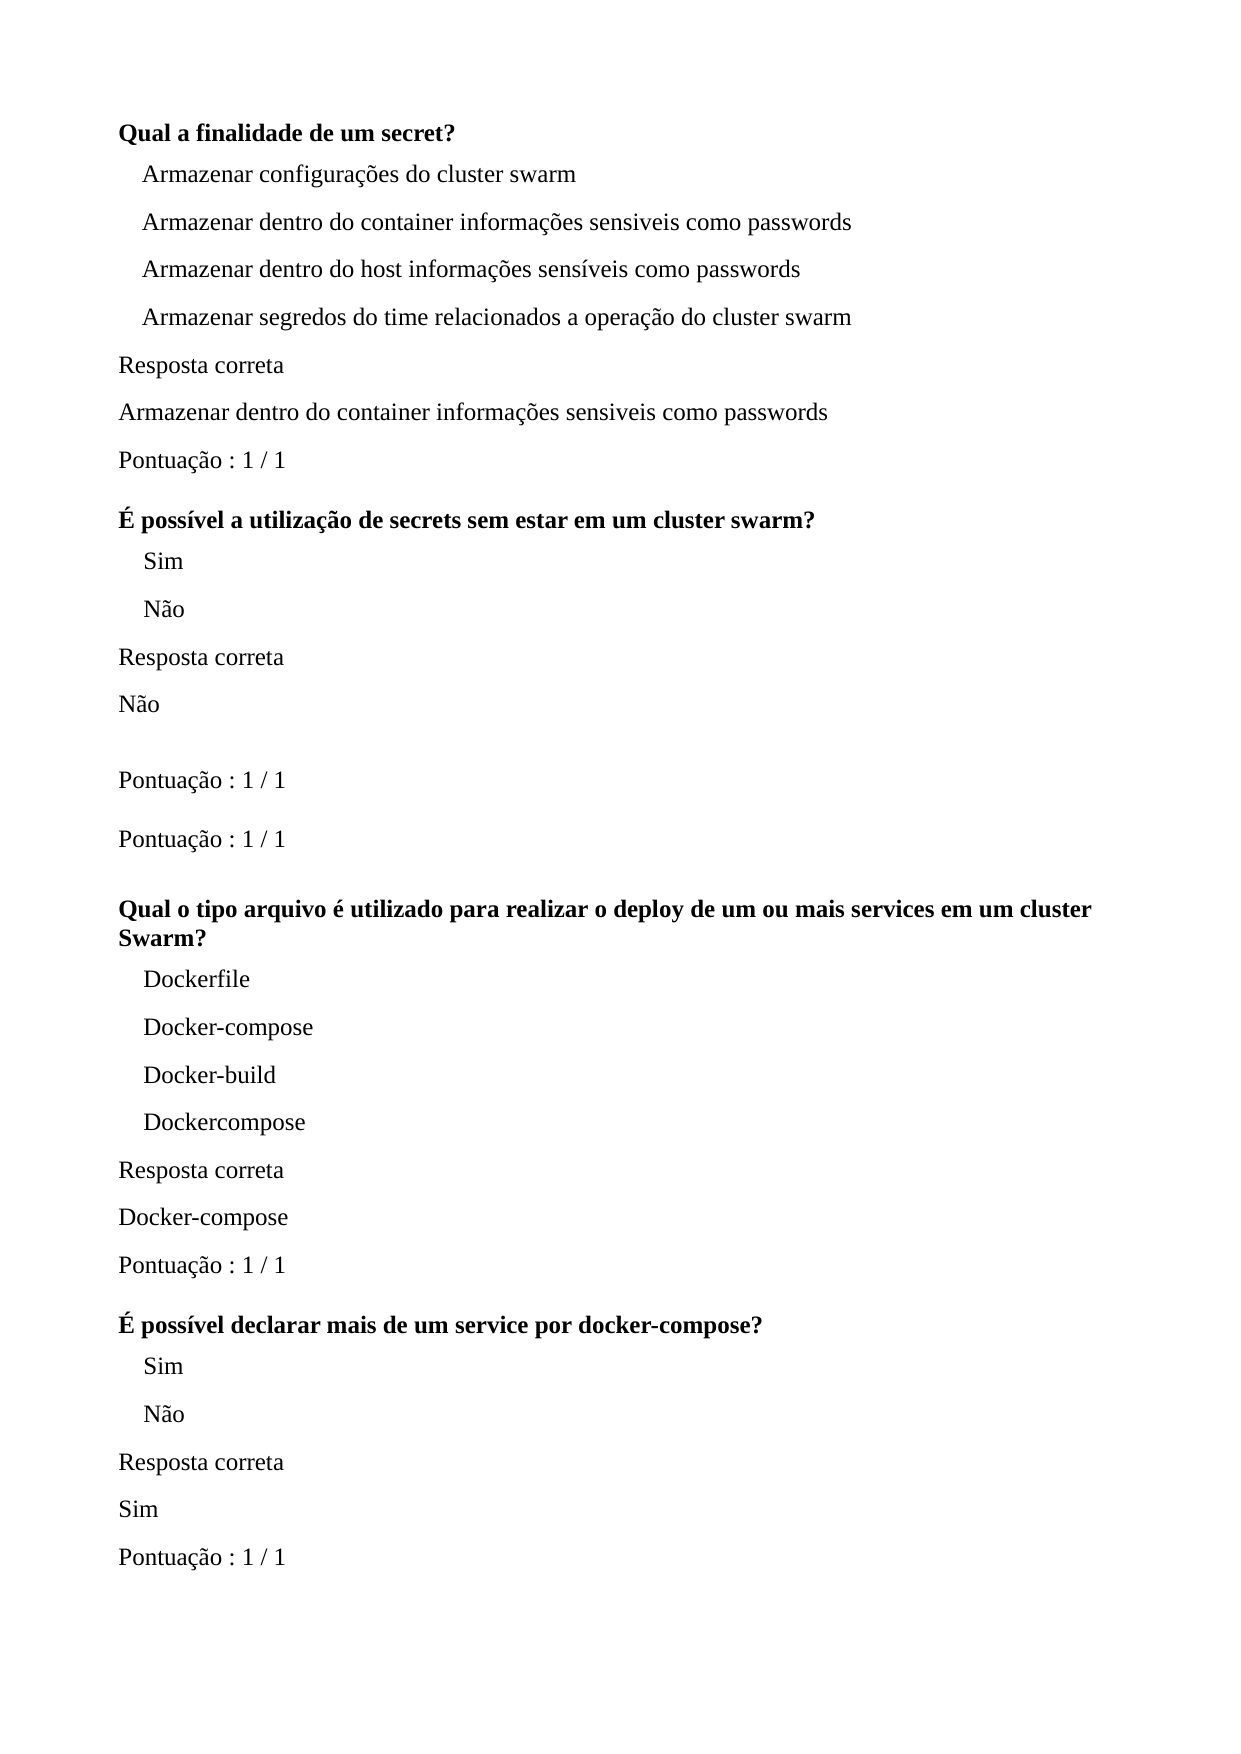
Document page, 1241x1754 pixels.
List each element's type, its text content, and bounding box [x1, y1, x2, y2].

text Docker-build [118, 1060, 1122, 1088]
subtitle É possível a utilização de secrets sem estar em um cluster swarm? [118, 505, 1122, 534]
text Armazenar segredos do time relacionados a operação do cluster swarm [118, 302, 1122, 331]
text Não [118, 594, 1122, 623]
subtitle Qual o tipo arquivo é utilizado para realizar o deploy de um ou mais services em um cluster Swarm? [118, 894, 1122, 952]
text Sim [118, 546, 1122, 575]
subtitle É possível declarar mais de um service por docker-compose? [118, 1310, 1122, 1339]
text Resposta correta [118, 1447, 1122, 1475]
text Armazenar dentro do container informações sensiveis como passwords [118, 207, 1122, 236]
text Docker-compose [118, 1012, 1122, 1041]
text Pontuação : 1 / 1 [118, 1542, 1122, 1571]
text Docker-compose [118, 1202, 1122, 1231]
text Sim [118, 1351, 1122, 1380]
text Não [118, 1399, 1122, 1428]
text Pontuação : 1 / 1 [118, 766, 1122, 794]
text Resposta correta [118, 350, 1122, 378]
text Pontuação : 1 / 1 [118, 445, 1122, 474]
text Não [118, 689, 1122, 718]
text Pontuação : 1 / 1 [118, 1250, 1122, 1279]
text Armazenar configurações do cluster swarm [118, 159, 1122, 188]
text Dockercompose [118, 1107, 1122, 1136]
text Sim [118, 1494, 1122, 1523]
text Resposta correta [118, 642, 1122, 670]
text Pontuação : 1 / 1 [118, 824, 1122, 852]
text Armazenar dentro do host informações sensíveis como passwords [118, 254, 1122, 283]
text Resposta correta [118, 1155, 1122, 1184]
text Dockerfile [118, 964, 1122, 993]
text Armazenar dentro do container informações sensiveis como passwords [118, 397, 1122, 426]
subtitle Qual a finalidade de um secret? [118, 118, 1122, 147]
